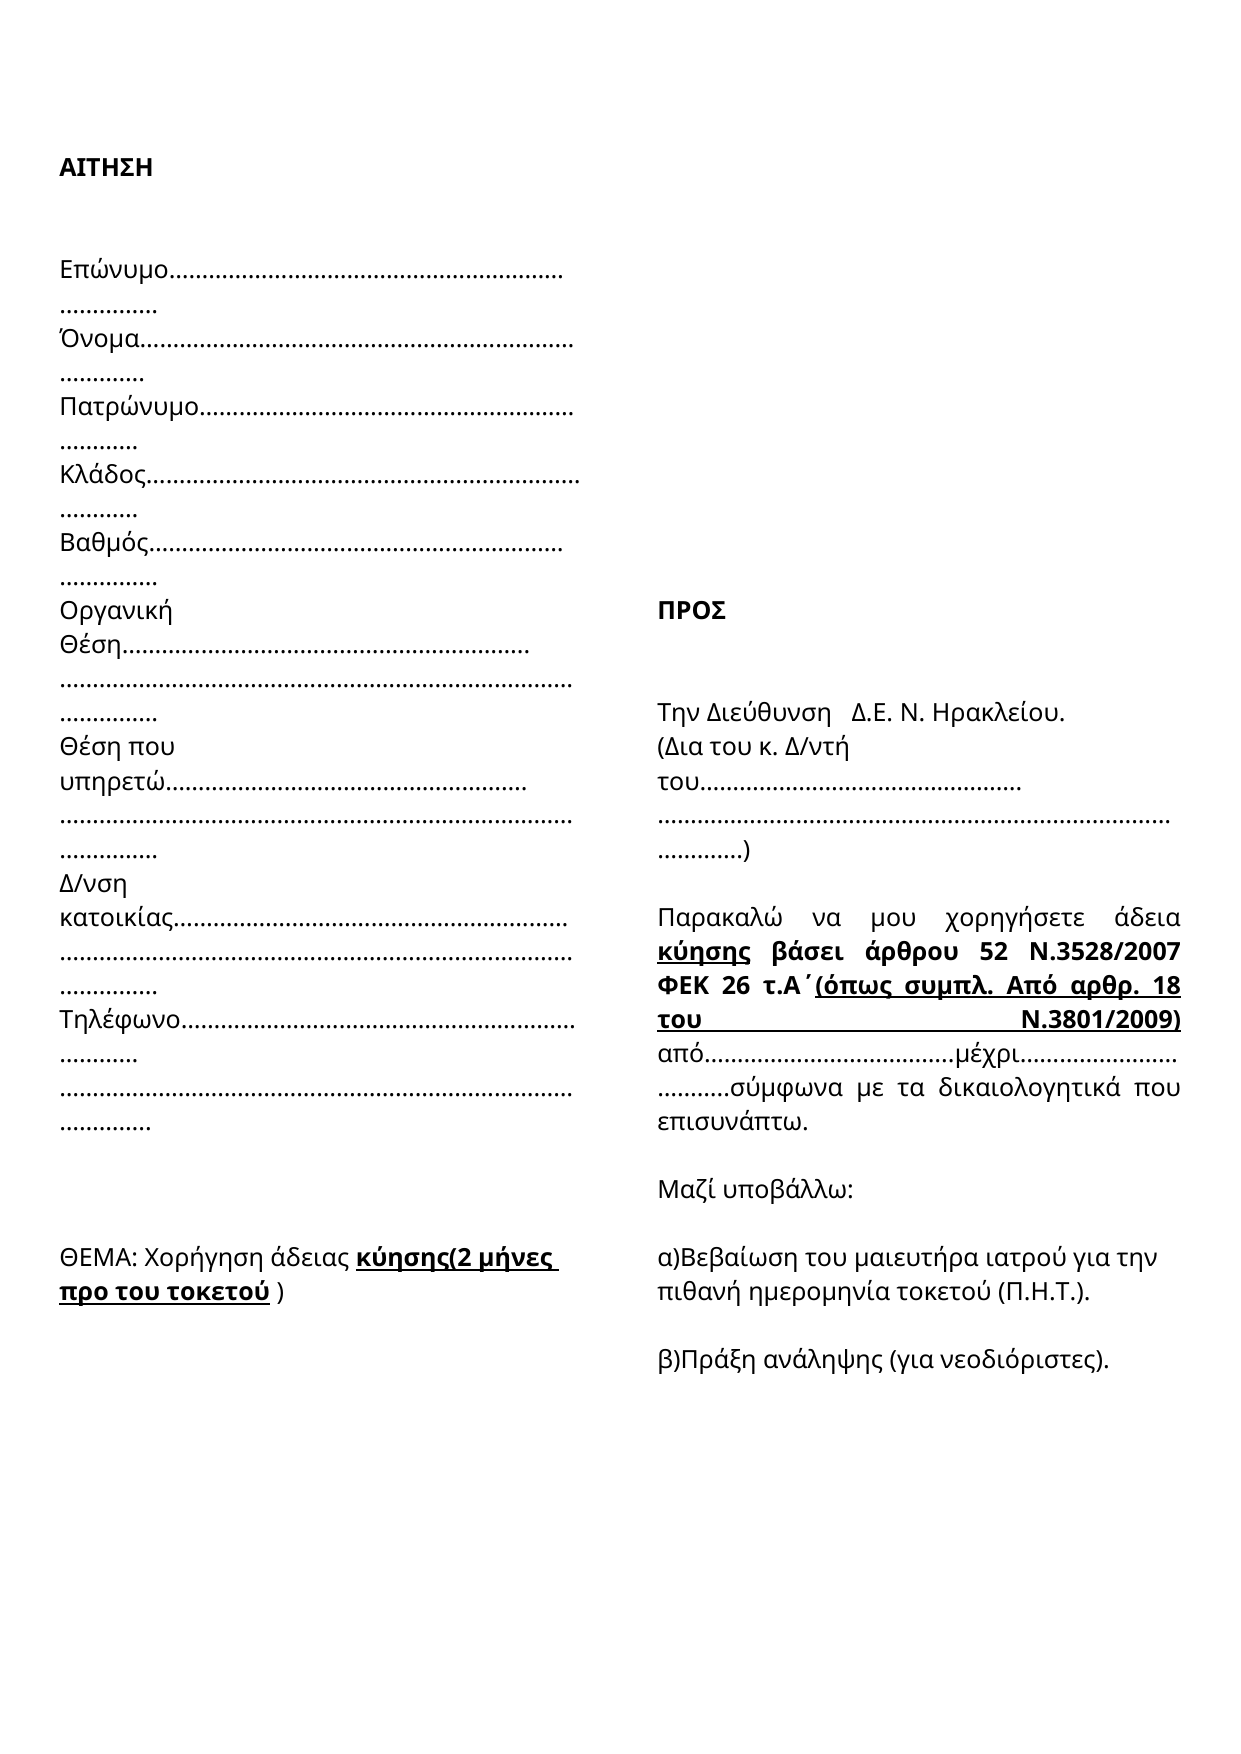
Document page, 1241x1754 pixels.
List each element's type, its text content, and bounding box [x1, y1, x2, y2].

text Όνομα……………………………………………………………………. [59, 320, 583, 388]
text ……………………………………………………………………………….. [59, 1070, 583, 1138]
text Οργανική Θέση…………………………………………………….. [59, 593, 583, 661]
text Πατρώνυμο…………………………………………………………… [59, 388, 583, 457]
text ………………………………………………………………………………… [59, 797, 583, 865]
text Την Διεύθυνση Δ.Ε. Ν. Ηρακλείου. [657, 695, 1181, 729]
text Τηλέφωνο……………………………………………………………… [59, 1002, 583, 1070]
text Επώνυμο………………………………………………………………… [59, 252, 583, 320]
text ΘΕΜΑ: Χορήγηση άδειας κύησης(2 μήνες προ του τοκετού ) [59, 1240, 583, 1308]
text Μαζί υποβάλλω: [657, 1172, 1181, 1206]
text από………………………………..μέχρι……………………………..σύμφωνα με τα δικαιολογητικά που επισυνάπτω. [657, 1032, 1181, 1138]
text ………………………………………………………………………………… [59, 661, 583, 729]
text Θέση που υπηρετώ………………………………………………. [59, 729, 583, 797]
text Δ/νση κατοικίας…………………………………………………… [59, 865, 583, 933]
text ΠΡΟΣ [657, 593, 1181, 627]
text (Δια του κ. Δ/ντή του…………………………………………. [657, 729, 1181, 797]
text ΑΙΤΗΣΗ [59, 150, 583, 218]
text ……………………………………………………………………………….) [657, 797, 1181, 865]
text Βαθμός…………………………………………………………………… [59, 525, 583, 593]
text Παρακαλώ να μου χορηγήσετε άδεια κύησης βάσει άρθρου 52 Ν.3528/2007 ΦΕΚ 26 τ.Α΄(όπως συμπλ. Από αρθρ. 18 του Ν.3801/2009) [657, 899, 1181, 1030]
text ………………………………………………………………………………… [59, 933, 583, 1002]
text Κλάδος…………………………………………………………………… [59, 457, 583, 525]
text β)Πράξη ανάληψης (για νεοδιόριστες). [657, 1342, 1181, 1376]
text α)Βεβαίωση του μαιευτήρα ιατρού για την πιθανή ημερομηνία τοκετού (Π.Η.Τ.). [657, 1240, 1181, 1308]
